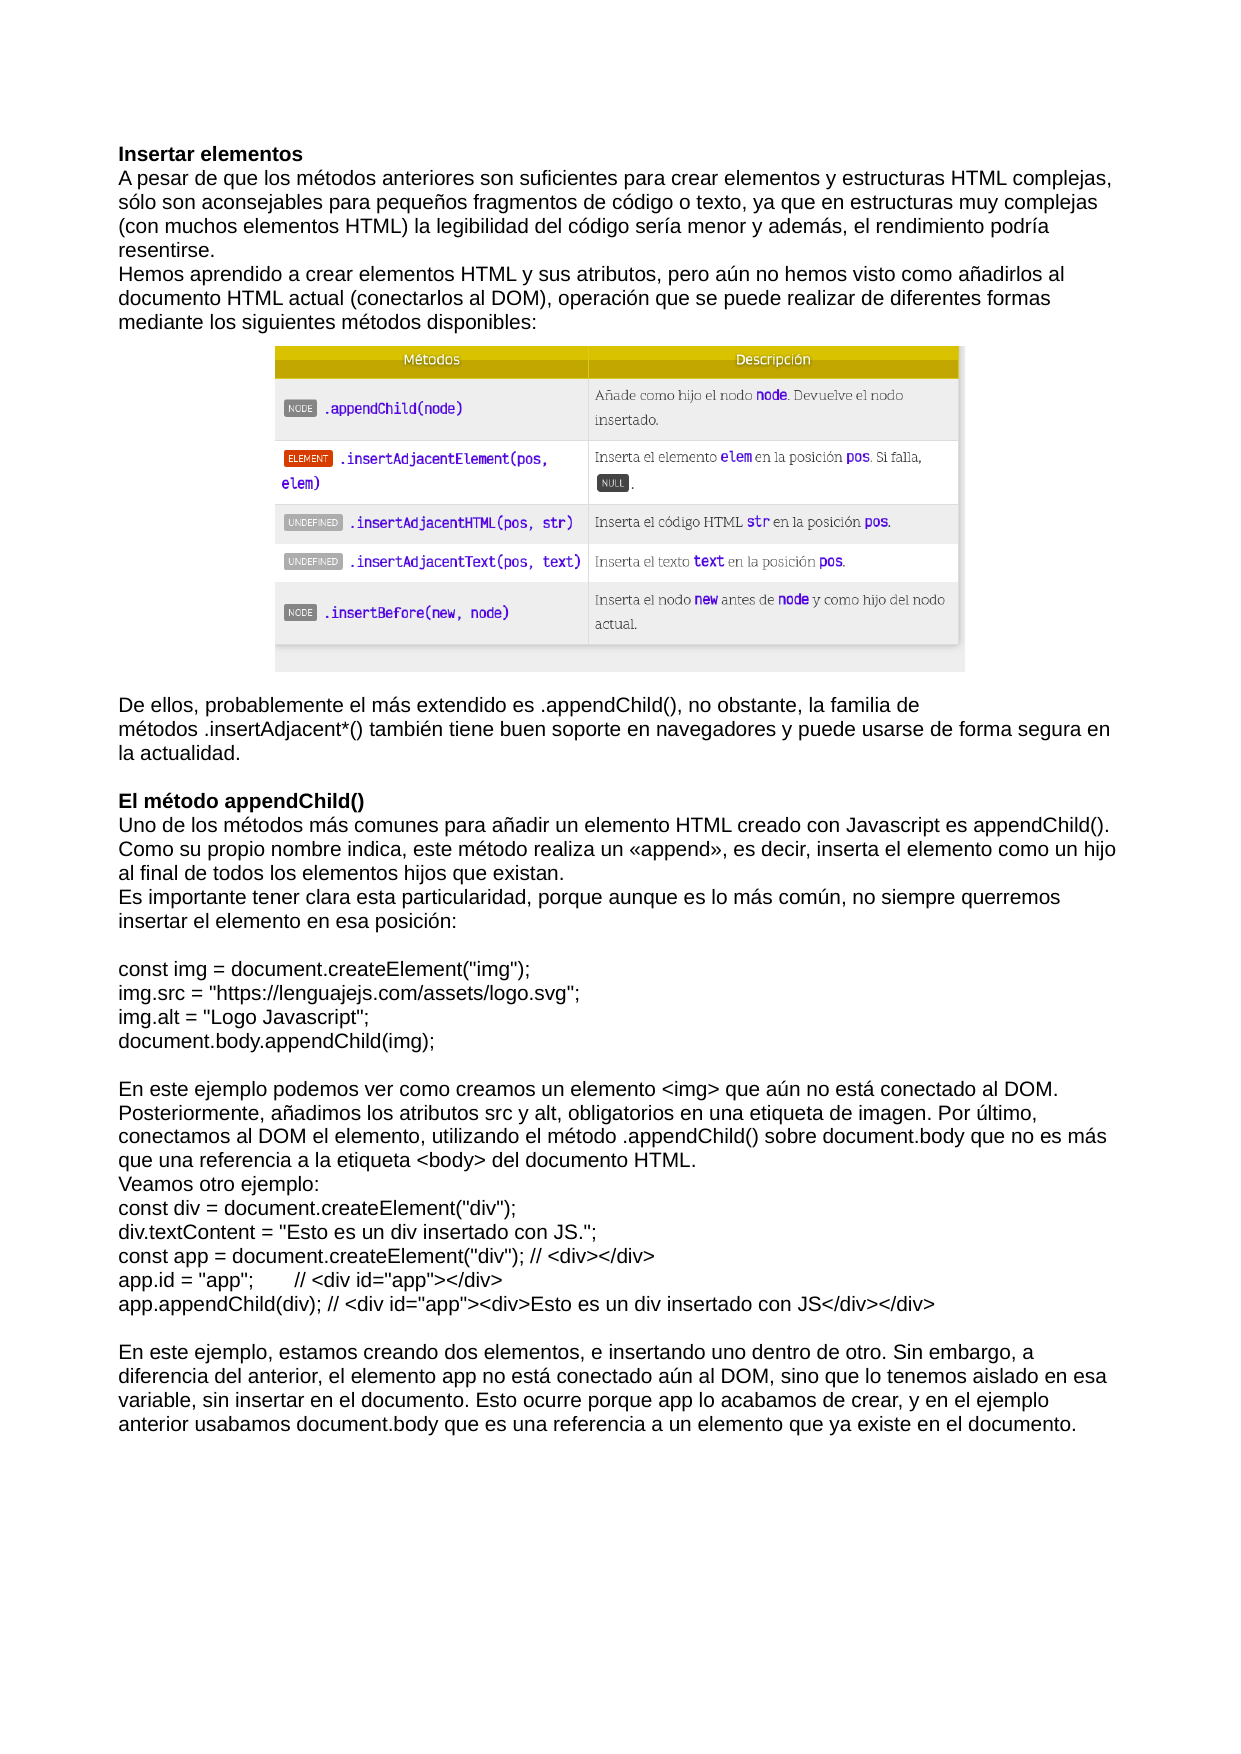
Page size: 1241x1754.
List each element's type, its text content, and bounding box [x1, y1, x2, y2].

text img.src = "https://lenguajejs.com/assets/logo.svg"; [118, 981, 1122, 1004]
text img.alt = "Logo Javascript"; [118, 1004, 1122, 1028]
text Es importante tener clara esta particularidad, porque aunque es lo más común, no siempre querremos insertar el elemento en esa posición: [118, 885, 1122, 933]
text const img = document.createElement("img"); [118, 957, 1122, 981]
text A pesar de que los métodos anteriores son suficientes para crear elementos y estructuras HTML complejas, sólo son aconsejables para pequeños fragmentos de código o texto, ya que en estructuras muy complejas (con muchos elementos HTML) la legibilidad del código sería menor y además, el rendimiento podría resentirse. [118, 166, 1122, 262]
text app.id = "app"; // <div id="app"></div> [118, 1268, 1122, 1292]
text app.appendChild(div); // <div id="app"><div>Esto es un div insertado con JS</div></div> [118, 1292, 1122, 1316]
text const app = document.createElement("div"); // <div></div> [118, 1244, 1122, 1268]
text En este ejemplo podemos ver como creamos un elemento <img> que aún no está conectado al DOM. Posteriormente, añadimos los atributos src y alt, obligatorios en una etiqueta de imagen. Por último, conectamos al DOM el elemento, utilizando el método .appendChild() sobre document.body que no es más que una referencia a la etiqueta <body> del documento HTML. [118, 1076, 1122, 1172]
text Hemos aprendido a crear elementos HTML y sus atributos, pero aún no hemos visto como añadirlos al documento HTML actual (conectarlos al DOM), operación que se puede realizar de diferentes formas mediante los siguientes métodos disponibles: [118, 262, 1122, 334]
text Veamos otro ejemplo: [118, 1172, 1122, 1196]
text div.textContent = "Esto es un div insertado con JS."; [118, 1220, 1122, 1244]
text Insertar elementos [118, 142, 1122, 166]
text De ellos, probablemente el más extendido es .appendChild(), no obstante, la familia de métodos .insertAdjacent*() también tiene buen soporte en navegadores y puede usarse de forma segura en la actualidad. [118, 693, 1122, 765]
text En este ejemplo, estamos creando dos elementos, e insertando uno dentro de otro. Sin embargo, a diferencia del anterior, el elemento app no está conectado aún al DOM, sino que lo tenemos aislado en esa variable, sin insertar en el documento. Esto ocurre porque app lo acabamos de crear, y en el ejemplo anterior usabamos document.body que es una referencia a un elemento que ya existe en el documento. [118, 1340, 1122, 1436]
picture [275, 346, 966, 672]
text const div = document.createElement("div"); [118, 1196, 1122, 1220]
text El método appendChild() [118, 789, 1122, 813]
text Uno de los métodos más comunes para añadir un elemento HTML creado con Javascript es appendChild(). Como su propio nombre indica, este método realiza un «append», es decir, inserta el elemento como un hijo al final de todos los elementos hijos que existan. [118, 813, 1122, 885]
text document.body.appendChild(img); [118, 1028, 1122, 1052]
